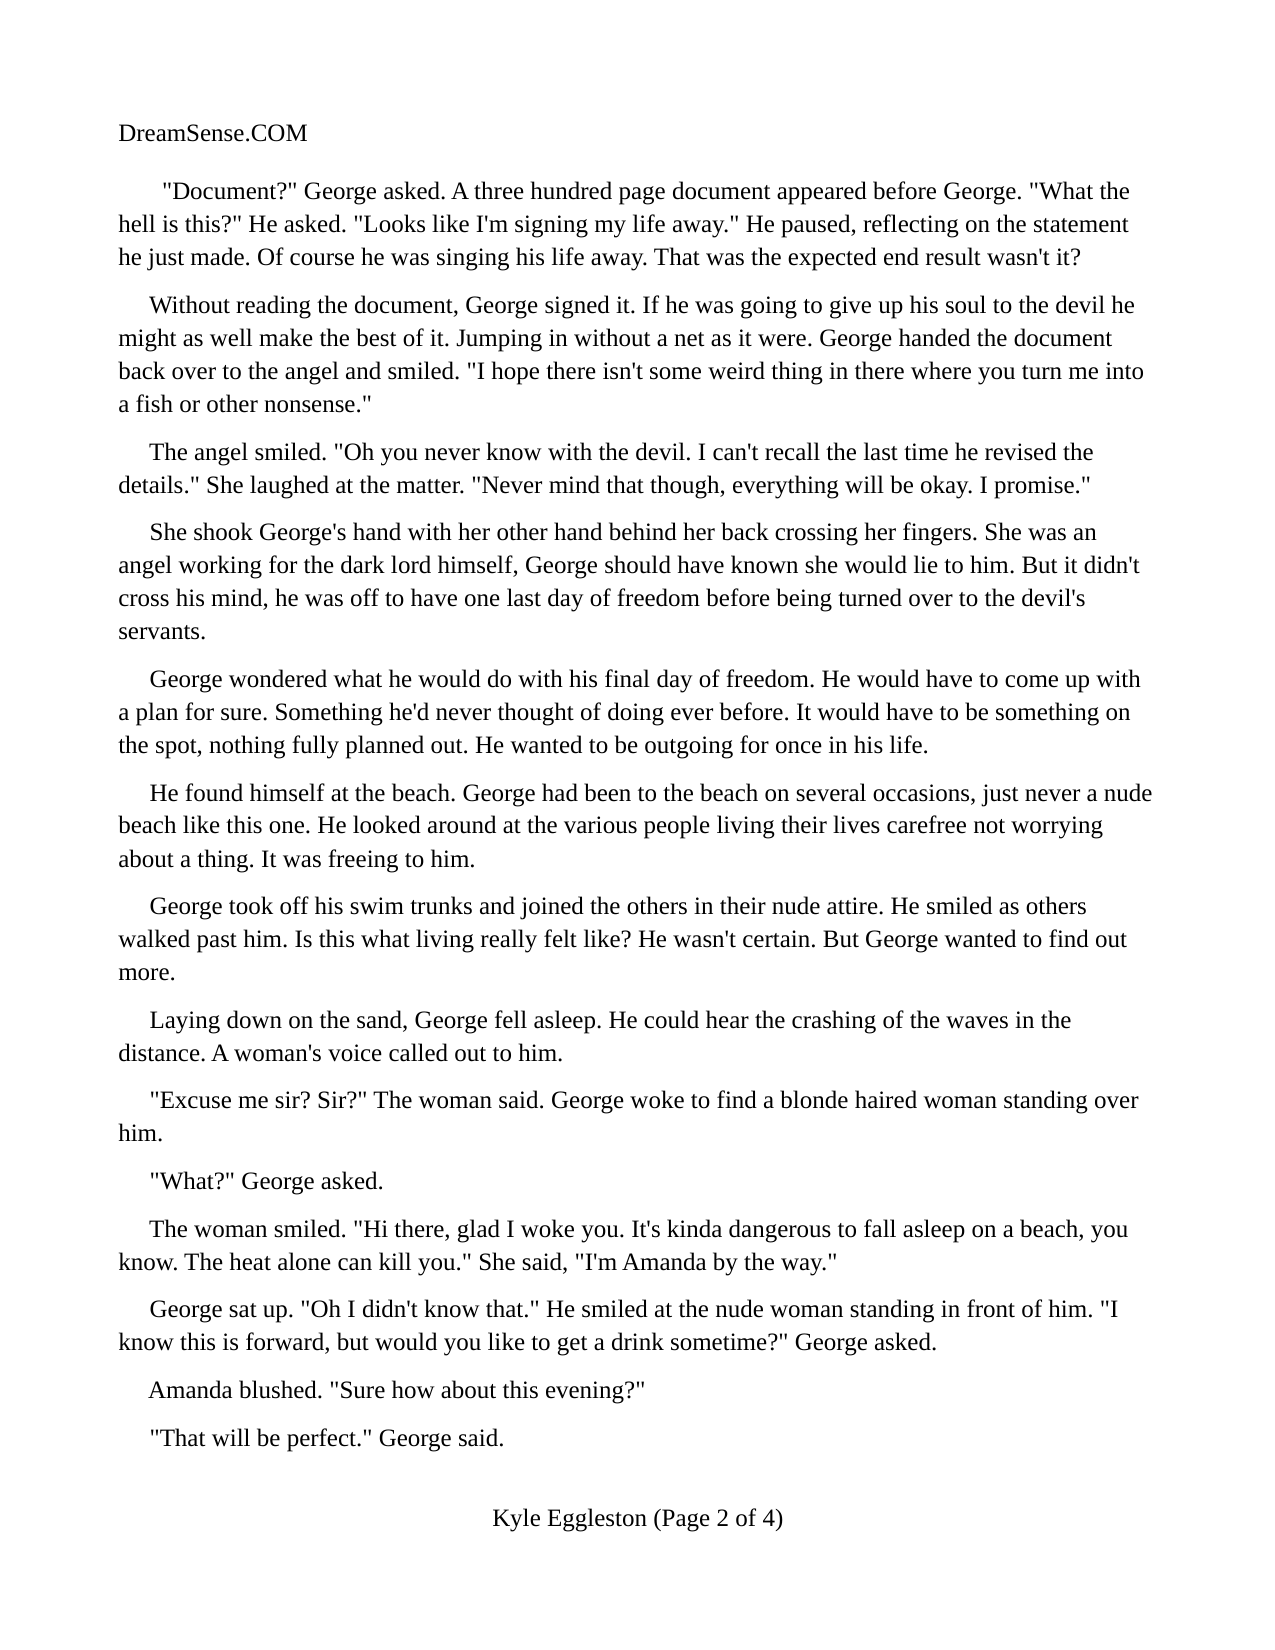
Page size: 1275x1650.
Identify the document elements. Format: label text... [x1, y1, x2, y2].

text Without reading the document, George signed it. If he was going to give up his soul to the devil he might as well make the best of it. Jumping in without a net as it were. George handed the document back over to the angel and smiled. "I hope there isn't some weird thing in there where you turn me into a fish or other nonsense." [118, 290, 1157, 418]
text "Excuse me sir? Sir?" The woman said. George woke to find a blonde haired woman standing over him. [118, 1086, 1157, 1147]
text "What?" George asked. [118, 1166, 1157, 1195]
text Amanda blushed. "Sure how about this evening?" [118, 1375, 1157, 1404]
text "That will be perfect." George said. [118, 1423, 1157, 1451]
text George took off his swim trunks and joined the others in their nude attire. He smiled as others walked past him. Is this what living really felt like? He wasn't certain. But George wanted to find out more. [118, 891, 1157, 986]
text George wondered what he would do with his final day of freedom. He would have to come up with a plan for sure. Something he'd never thought of doing ever before. It would have to be something on the spot, nothing fully planned out. He wanted to be outgoing for once in his life. [118, 664, 1157, 759]
text The angel smiled. "Oh you never know with the devil. I can't recall the last time he revised the details." She laughed at the matter. "Never mind that though, everything will be okay. I promise." [118, 437, 1157, 498]
text "Document?" George asked. A three hundred page document appeared before George. "What the hell is this?" He asked. "Looks like I'm signing my life away." He paused, reflecting on the statement he just made. Of course he was singing his life away. That was the expected end result wasn't it? [118, 176, 1157, 271]
text Laying down on the sand, George fell asleep. He could hear the crashing of the waves in the distance. A woman's voice called out to him. [118, 1005, 1157, 1067]
text He found himself at the beach. George had been to the beach on several occasions, just never a nude beach like this one. He looked around at the various people living their lives carefree not worrying about a thing. It was freeing to him. [118, 778, 1157, 872]
text The woman smiled. "Hi there, glad I woke you. It's kinda dangerous to fall asleep on a beach, you know. The heat alone can kill you." She said, "I'm Amanda by the way." [118, 1214, 1157, 1276]
text George sat up. "Oh I didn't know that." He smiled at the nude woman standing in front of him. "I know this is forward, but would you like to get a drink sometime?" George asked. [118, 1294, 1157, 1356]
text She shook George's hand with her other hand behind her back crossing her fingers. She was an angel working for the dark lord himself, George should have known she would lie to him. But it didn't cross his mind, he was off to have one last day of freedom before being turned over to the devil's servants. [118, 517, 1157, 645]
